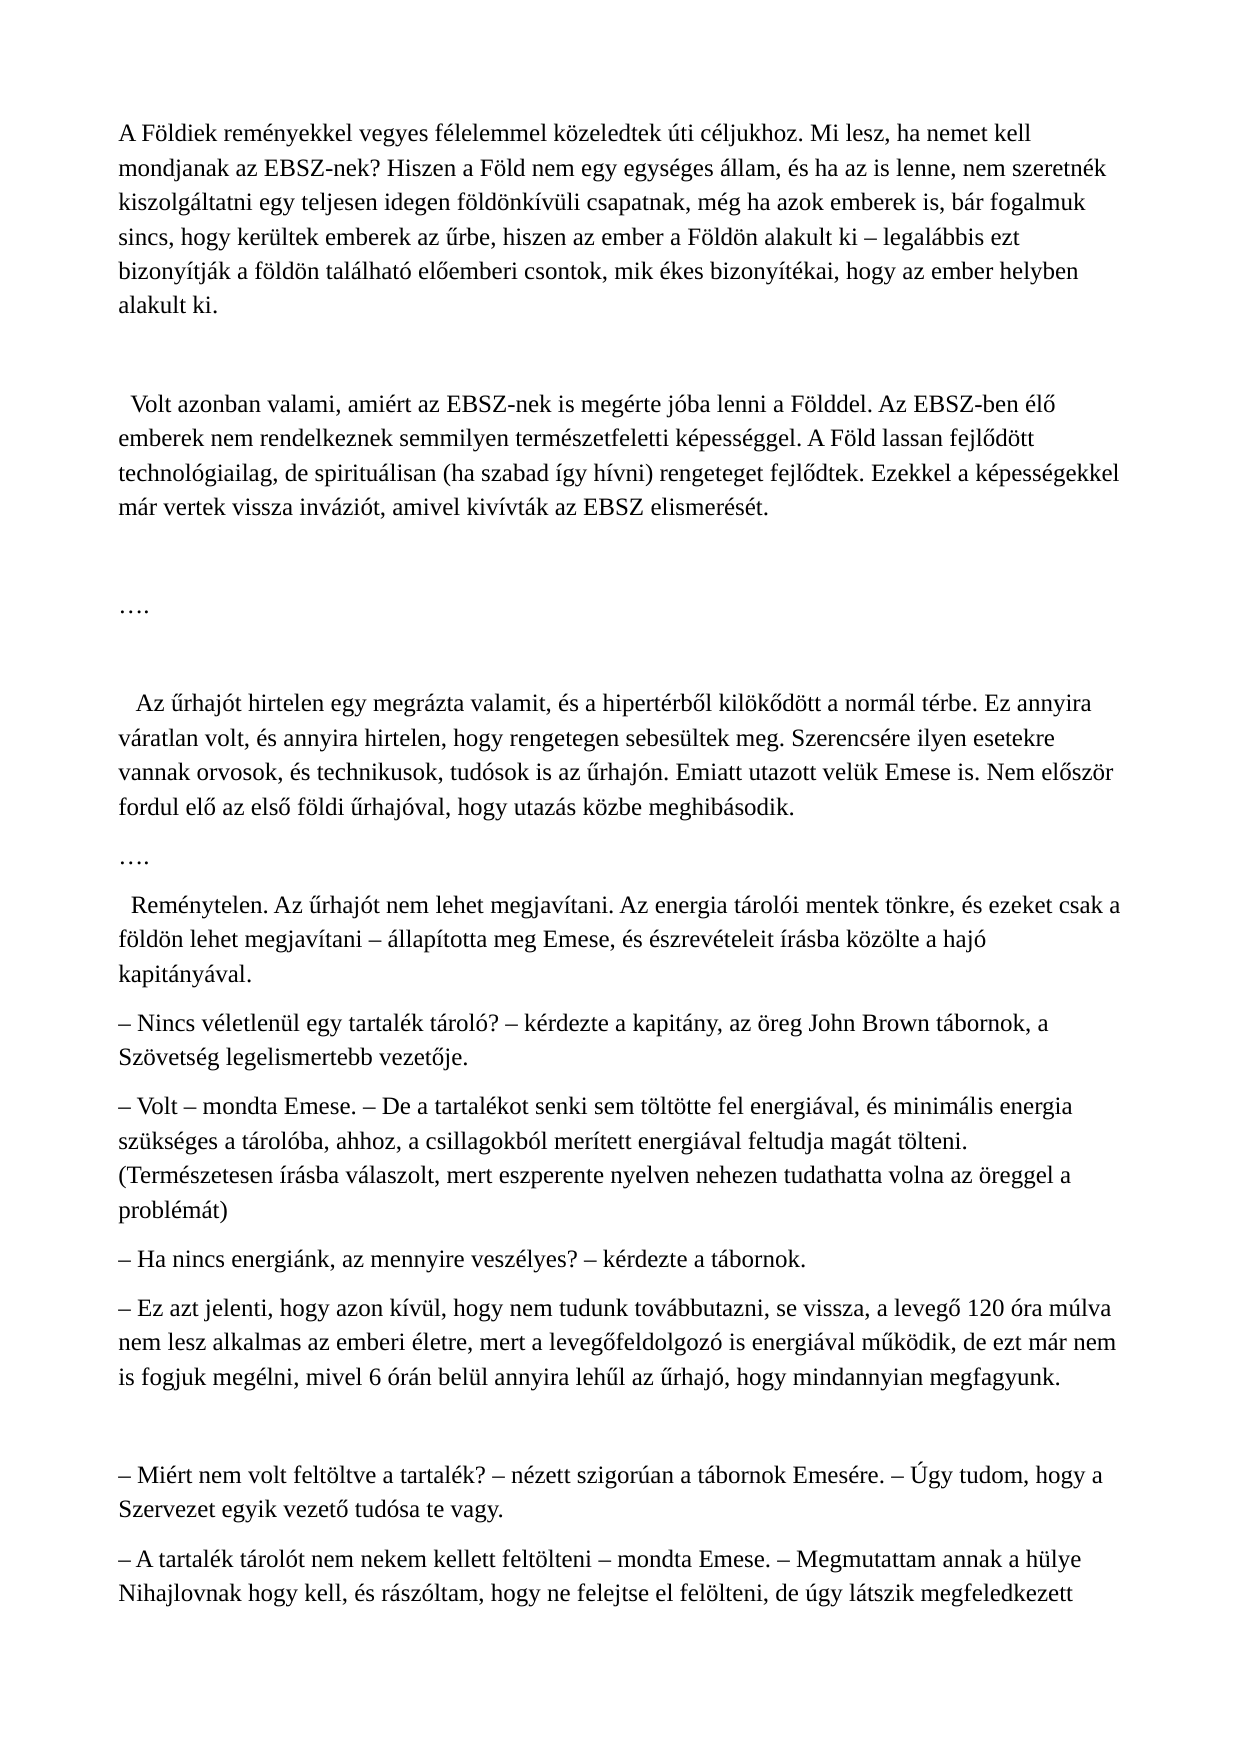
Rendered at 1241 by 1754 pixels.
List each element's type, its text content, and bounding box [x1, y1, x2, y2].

text – Ez azt jelenti, hogy azon kívül, hogy nem tudunk továbbutazni, se vissza, a levegő 120 óra múlva nem lesz alkalmas az emberi életre, mert a levegőfeldolgozó is energiával működik, de ezt már nem is fogjuk megélni, mivel 6 órán belül annyira lehűl az űrhajó, hogy mindannyian megfagyunk. [118, 1293, 1122, 1391]
text – Volt – mondta Emese. – De a tartalékot senki sem töltötte fel energiával, és minimális energia szükséges a tárolóba, ahhoz, a csillagokból merített energiával feltudja magát tölteni. (Természetesen írásba válaszolt, mert eszperente nyelven nehezen tudathatta volna az öreggel a problémát) [118, 1091, 1122, 1224]
text Az űrhajót hirtelen egy megrázta valamit, és a hipertérből kilökődött a normál térbe. Ez annyira váratlan volt, és annyira hirtelen, hogy rengetegen sebesültek meg. Szerencsére ilyen esetekre vannak orvosok, és technikusok, tudósok is az űrhajón. Emiatt utazott velük Emese is. Nem először fordul elő az első földi űrhajóval, hogy utazás közbe meghibásodik. [118, 688, 1122, 821]
text …. [118, 841, 1122, 869]
text – Ha nincs energiánk, az mennyire veszélyes? – kérdezte a tábornok. [118, 1244, 1122, 1273]
text – Miért nem volt feltöltve a tartalék? – nézett szigorúan a tábornok Emesére. – Úgy tudom, hogy a Szervezet egyik vezető tudósa te vagy. [118, 1460, 1122, 1523]
text …. [118, 590, 1122, 619]
text – A tartalék tárolót nem nekem kellett feltölteni – mondta Emese. – Megmutattam annak a hülye Nihajlovnak hogy kell, és rászóltam, hogy ne felejtse el felölteni, de úgy látszik megfeledkezett [118, 1544, 1122, 1607]
text Volt azonban valami, amiért az EBSZ-nek is megérte jóba lenni a Földdel. Az EBSZ-ben élő emberek nem rendelkeznek semmilyen természetfeletti képességgel. A Föld lassan fejlődött technológiailag, de spirituálisan (ha szabad így hívni) rengeteget fejlődtek. Ezekkel a képességekkel már vertek vissza inváziót, amivel kivívták az EBSZ elismerését. [118, 389, 1122, 521]
text – Nincs véletlenül egy tartalék tároló? – kérdezte a kapitány, az öreg John Brown tábornok, a Szövetség legelismertebb vezetője. [118, 1008, 1122, 1071]
text Reménytelen. Az űrhajót nem lehet megjavítani. Az energia tárolói mentek tönkre, és ezeket csak a földön lehet megjavítani – állapította meg Emese, és észrevételeit írásba közölte a hajó kapitányával. [118, 890, 1122, 988]
text A Földiek reményekkel vegyes félelemmel közeledtek úti céljukhoz. Mi lesz, ha nemet kell mondjanak az EBSZ-nek? Hiszen a Föld nem egy egységes állam, és ha az is lenne, nem szeretnék kiszolgáltatni egy teljesen idegen földönkívüli csapatnak, még ha azok emberek is, bár fogalmuk sincs, hogy kerültek emberek az űrbe, hiszen az ember a Földön alakult ki – legalábbis ezt bizonyítják a földön található előemberi csontok, mik ékes bizonyítékai, hogy az ember helyben alakult ki. [118, 118, 1122, 319]
